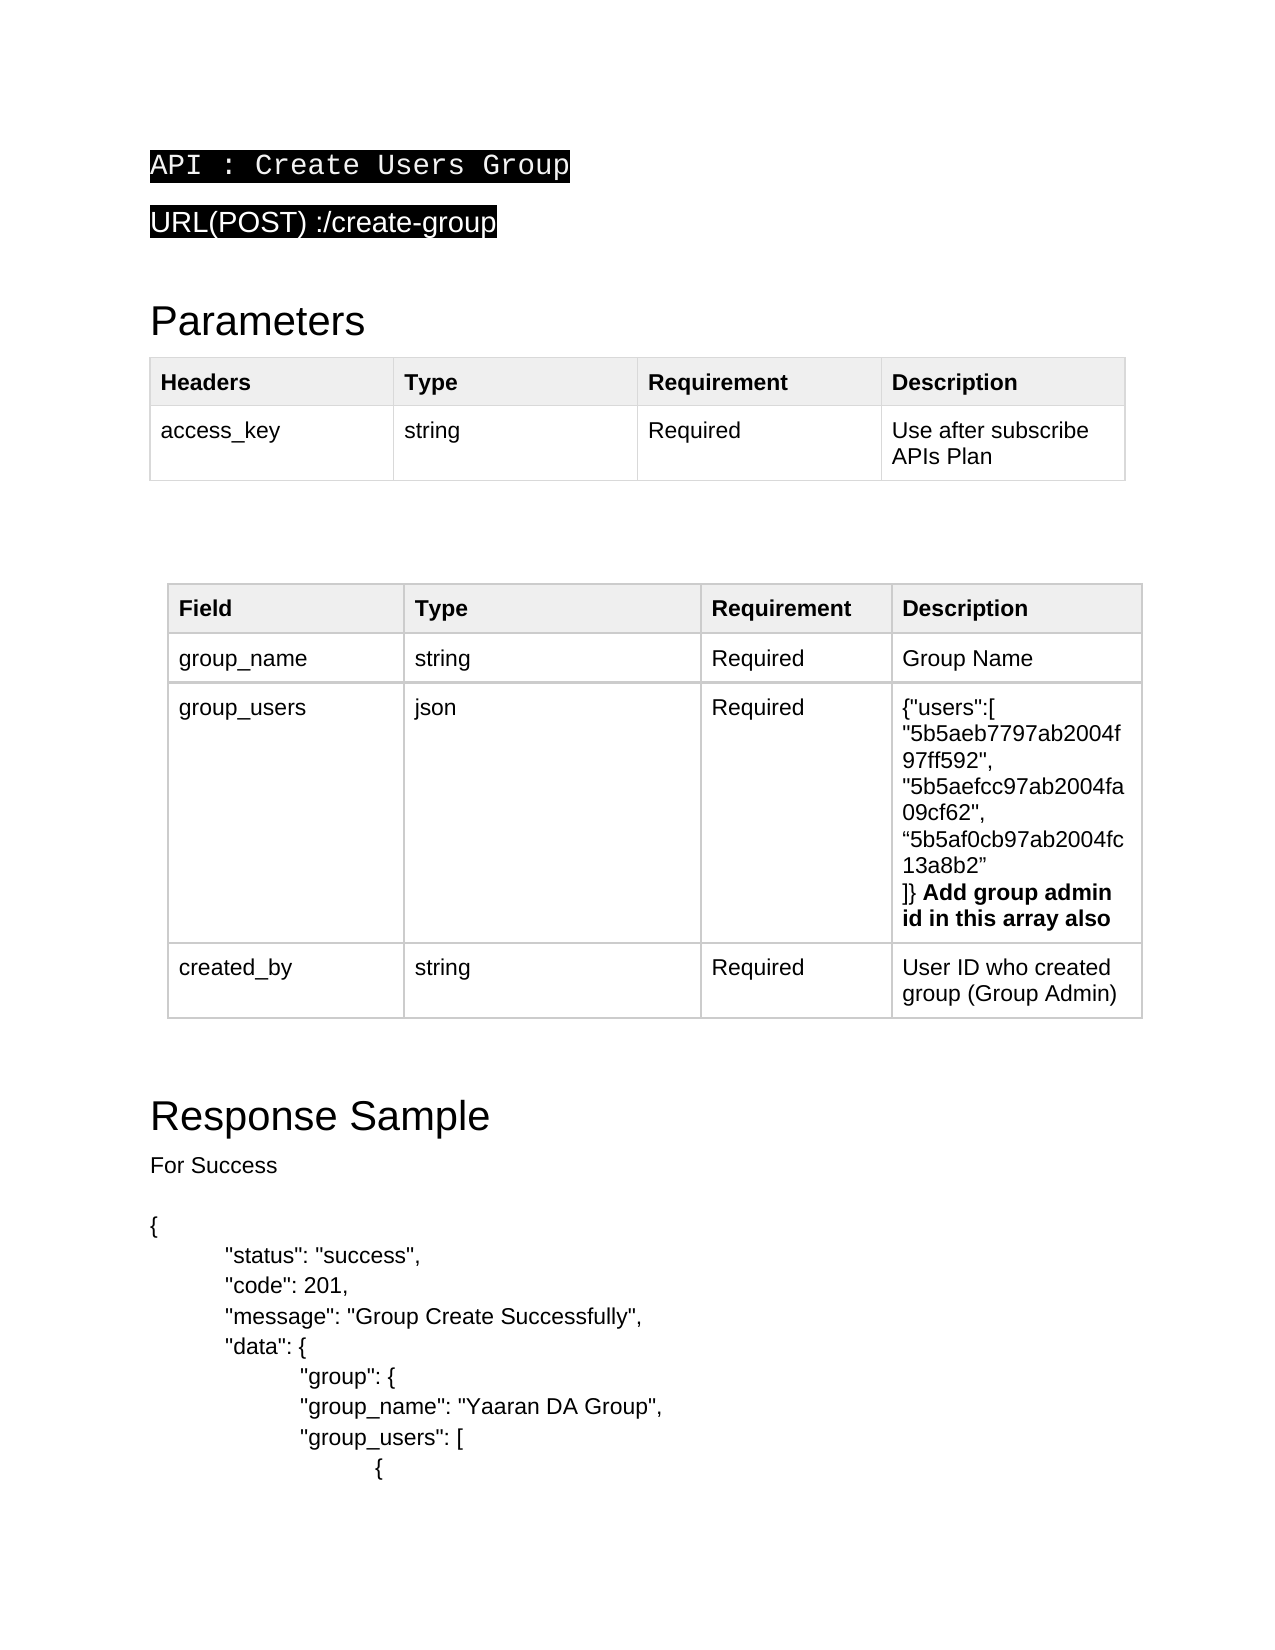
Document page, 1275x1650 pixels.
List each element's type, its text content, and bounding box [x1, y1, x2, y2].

text "data": { [150, 1333, 1125, 1359]
table_cell Required [702, 684, 891, 942]
subtitle Parameters [150, 297, 1125, 344]
table_cell Required [638, 406, 881, 480]
table_cell {"users":[ "5b5aeb7797ab2004f97ff592", "5b5aefcc97ab2004fa09cf62", “5b5af0cb97ab2004fc13a8b2” ]} Add group admin id in this array also [893, 684, 1141, 942]
text "group": { [225, 1363, 1125, 1389]
table_header Requirement [702, 585, 891, 632]
table_cell created_by [169, 944, 403, 1017]
text "status": "success", [150, 1242, 1125, 1268]
table_cell group_users [169, 684, 403, 942]
table_cell Group Name [893, 634, 1141, 681]
text { [225, 1454, 1125, 1480]
table_cell access_key [151, 406, 393, 480]
table_cell Required [702, 944, 891, 1017]
subtitle URL(POST) :/create-group [150, 204, 1125, 238]
table_cell string [394, 406, 637, 480]
text API : Create Users Group [150, 150, 1125, 183]
table_cell json [405, 684, 700, 942]
table_header Headers [151, 358, 393, 405]
text "group_users": [ [225, 1423, 1125, 1450]
table_header Requirement [638, 358, 881, 405]
text "group_name": "Yaaran DA Group", [225, 1393, 1125, 1419]
table_cell group_name [169, 634, 403, 681]
text "code": 201, [150, 1272, 1125, 1299]
table_cell string [405, 634, 700, 681]
table_header Description [893, 585, 1141, 632]
table_cell string [405, 944, 700, 1017]
table_cell User ID who created group (Group Admin) [893, 944, 1141, 1017]
text For Success [150, 1152, 1125, 1178]
subtitle Response Sample [150, 1091, 1125, 1139]
table_cell Required [702, 634, 891, 681]
table_header Type [394, 358, 637, 405]
table_header Field [169, 585, 403, 632]
text { [150, 1212, 1125, 1238]
table_cell Use after subscribe APIs Plan [882, 406, 1124, 480]
text "message": "Group Create Successfully", [150, 1303, 1125, 1329]
table_header Description [882, 358, 1124, 405]
table_header Type [405, 585, 700, 632]
